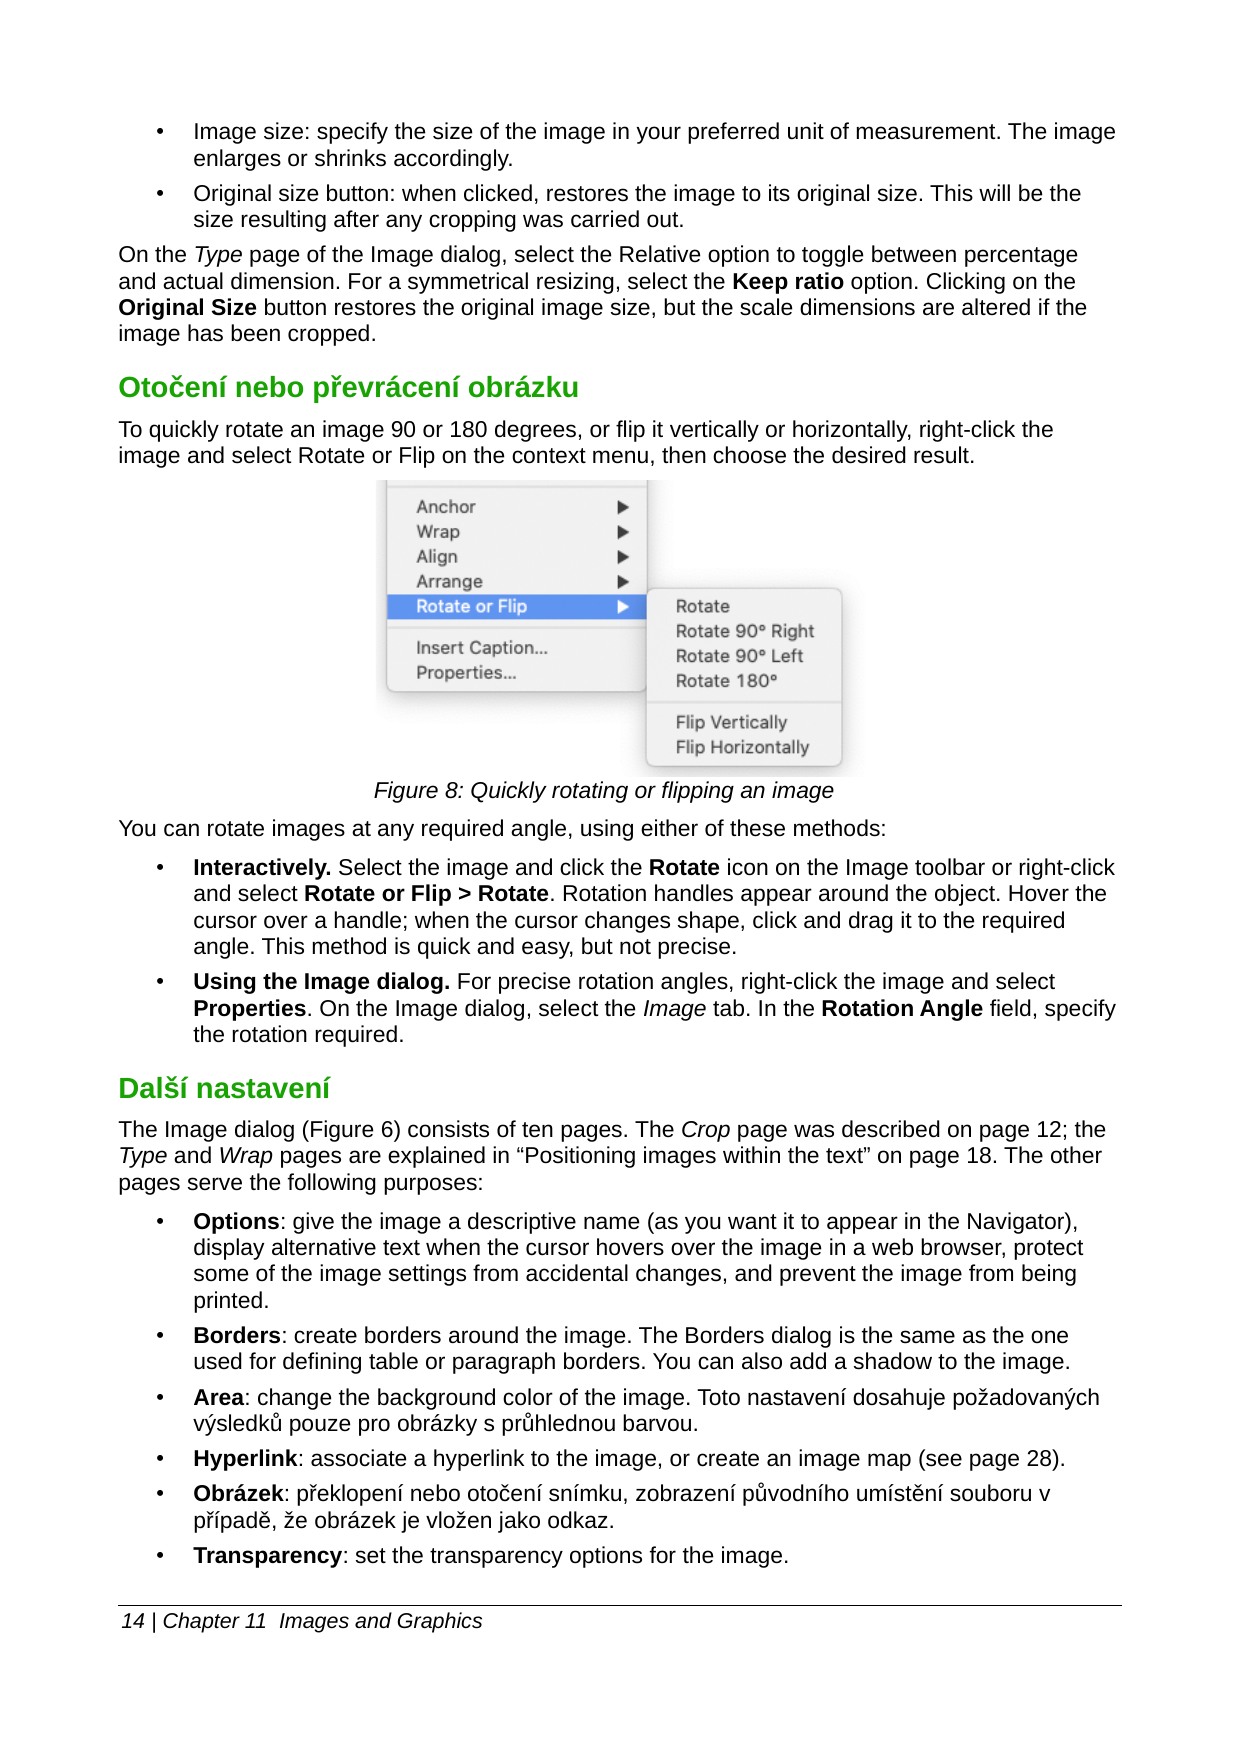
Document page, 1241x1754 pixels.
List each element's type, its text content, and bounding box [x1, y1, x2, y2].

list Hyperlink: associate a hyperlink to the image, or create an image map (see page 27). [156, 1445, 1122, 1471]
list Interactively. Select the image and click the Rotate icon on the Image toolbar or right-click and select Rotate or Flip > Rotate. Rotation handles appear around the object. Hover the cursor over a handle; when the cursor changes shape, click and drag it to the required angle. This method is quick and easy, but not precise. [156, 854, 1122, 959]
list You can rotate images at any required angle, using either of these methods: [118, 815, 1122, 841]
list Obrázek: překlopení nebo otočení snímku, zobrazení původního umístění souboru v případě, že obrázek je vložen jako odkaz. [156, 1480, 1122, 1533]
subtitle Otočení nebo převrácení obrázku [118, 370, 1122, 404]
list The Image dialog (Figure 6) consists of ten pages. The Crop page was described on page 12; the Type and Wrap pages are explained in “Positioning images within the text” on page 18. The other pages serve the following purposes: [118, 1116, 1122, 1195]
text To quickly rotate an image 90 or 180 degrees, or flip it vertically or horizontally, right-click the image and select Rotate or Flip on the context menu, then choose the desired result. [118, 416, 1122, 468]
text On the Type page of the Image dialog, select the Relative option to toggle between percentage and actual dimension. For a symmetrical resizing, select the Keep ratio option. Clicking on the Original Size button restores the original image size, but the scale dimensions are altered if the image has been cropped. [118, 241, 1122, 347]
subtitle Další nastavení [118, 1071, 1122, 1104]
list Image size: specify the size of the image in your preferred unit of measurement. The image enlarges or shrinks accordingly. [156, 118, 1122, 171]
list Original size button: when clicked, restores the image to its original size. This will be the size resulting after any cropping was carried out. [156, 180, 1122, 232]
picture [375, 480, 865, 777]
list Area: change the background color of the image. Toto nastavení dosahuje požadovaných výsledků pouze pro obrázky s průhlednou barvou. [156, 1383, 1122, 1436]
list Using the Image dialog. For precise rotation angles, right-click the image and select Properties. On the Image dialog, select the Image tab. In the Rotation Angle field, specify the rotation required. [156, 968, 1122, 1047]
list Options: give the image a descriptive name (as you want it to appear in the Navigator), display alternative text when the cursor hovers over the image in a web browser, protect some of the image settings from accidental changes, and prevent the image from being printed. [156, 1208, 1122, 1313]
list Transparency: set the transparency options for the image. [156, 1542, 1122, 1568]
list Borders: create borders around the image. The Borders dialog is the same as the one used for defining table or paragraph borders. You can also add a shadow to the image. [156, 1322, 1122, 1375]
text Figure 8: Quickly rotating or flipping an image [373, 481, 867, 803]
